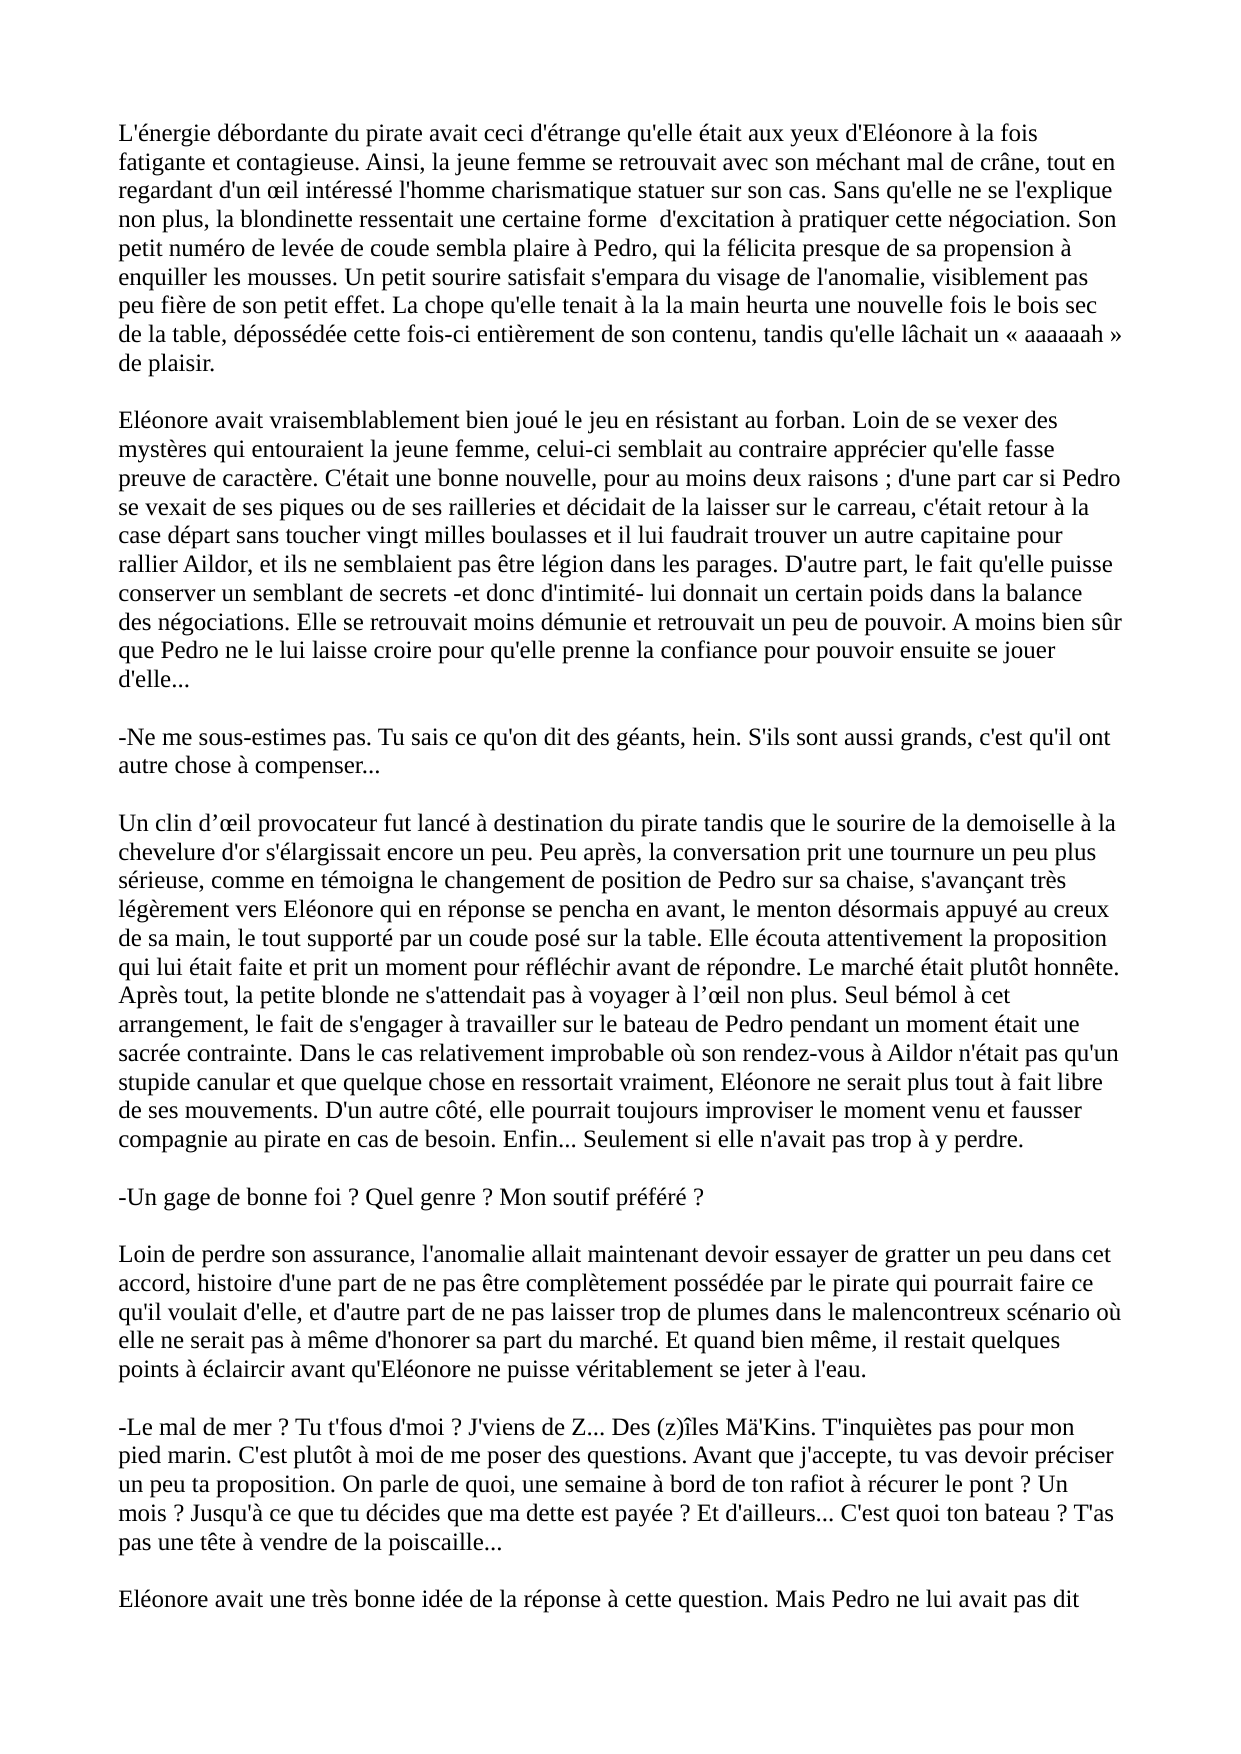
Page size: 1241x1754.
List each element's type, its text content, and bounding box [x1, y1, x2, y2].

text L'énergie débordante du pirate avait ceci d'étrange qu'elle était aux yeux d'Eléonore à la fois fatigante et contagieuse. Ainsi, la jeune femme se retrouvait avec son méchant mal de crâne, tout en regardant d'un œil intéressé l'homme charismatique statuer sur son cas. Sans qu'elle ne se l'explique non plus, la blondinette ressentait une certaine forme d'excitation à pratiquer cette négociation. Son petit numéro de levée de coude sembla plaire à Pedro, qui la félicita presque de sa propension à enquiller les mousses. Un petit sourire satisfait s'empara du visage de l'anomalie, visiblement pas peu fière de son petit effet. La chope qu'elle tenait à la la main heurta une nouvelle fois le bois sec de la table, dépossédée cette fois-ci entièrement de son contenu, tandis qu'elle lâchait un « aaaaaah » de plaisir. [118, 118, 1122, 377]
text Un clin d’œil provocateur fut lancé à destination du pirate tandis que le sourire de la demoiselle à la chevelure d'or s'élargissait encore un peu. Peu après, la conversation prit une tournure un peu plus sérieuse, comme en témoigna le changement de position de Pedro sur sa chaise, s'avançant très légèrement vers Eléonore qui en réponse se pencha en avant, le menton désormais appuyé au creux de sa main, le tout supporté par un coude posé sur la table. Elle écouta attentivement la proposition qui lui était faite et prit un moment pour réfléchir avant de répondre. Le marché était plutôt honnête. Après tout, la petite blonde ne s'attendait pas à voyager à l’œil non plus. Seul bémol à cet arrangement, le fait de s'engager à travailler sur le bateau de Pedro pendant un moment était une sacrée contrainte. Dans le cas relativement improbable où son rendez-vous à Aildor n'était pas qu'un stupide canular et que quelque chose en ressortait vraiment, Eléonore ne serait plus tout à fait libre de ses mouvements. D'un autre côté, elle pourrait toujours improviser le moment venu et fausser compagnie au pirate en cas de besoin. Enfin... Seulement si elle n'avait pas trop à y perdre. [118, 808, 1122, 1153]
text -Un gage de bonne foi ? Quel genre ? Mon soutif préféré ? [118, 1182, 1122, 1211]
text Eléonore avait une très bonne idée de la réponse à cette question. Mais Pedro ne lui avait pas dit [118, 1584, 1122, 1613]
text Loin de perdre son assurance, l'anomalie allait maintenant devoir essayer de gratter un peu dans cet accord, histoire d'une part de ne pas être complètement possédée par le pirate qui pourrait faire ce qu'il voulait d'elle, et d'autre part de ne pas laisser trop de plumes dans le malencontreux scénario où elle ne serait pas à même d'honorer sa part du marché. Et quand bien même, il restait quelques points à éclaircir avant qu'Eléonore ne puisse véritablement se jeter à l'eau. [118, 1239, 1122, 1383]
text Eléonore avait vraisemblablement bien joué le jeu en résistant au forban. Loin de se vexer des mystères qui entouraient la jeune femme, celui-ci semblait au contraire apprécier qu'elle fasse preuve de caractère. C'était une bonne nouvelle, pour au moins deux raisons ; d'une part car si Pedro se vexait de ses piques ou de ses railleries et décidait de la laisser sur le carreau, c'était retour à la case départ sans toucher vingt milles boulasses et il lui faudrait trouver un autre capitaine pour rallier Aildor, et ils ne semblaient pas être légion dans les parages. D'autre part, le fait qu'elle puisse conserver un semblant de secrets -et donc d'intimité- lui donnait un certain poids dans la balance des négociations. Elle se retrouvait moins démunie et retrouvait un peu de pouvoir. A moins bien sûr que Pedro ne le lui laisse croire pour qu'elle prenne la confiance pour pouvoir ensuite se jouer d'elle... [118, 406, 1122, 693]
text -Le mal de mer ? Tu t'fous d'moi ? J'viens de Z... Des (z)îles Mä'Kins. T'inquiètes pas pour mon pied marin. C'est plutôt à moi de me poser des questions. Avant que j'accepte, tu vas devoir préciser un peu ta proposition. On parle de quoi, une semaine à bord de ton rafiot à récurer le pont ? Un mois ? Jusqu'à ce que tu décides que ma dette est payée ? Et d'ailleurs... C'est quoi ton bateau ? T'as pas une tête à vendre de la poiscaille... [118, 1412, 1122, 1556]
text -Ne me sous-estimes pas. Tu sais ce qu'on dit des géants, hein. S'ils sont aussi grands, c'est qu'il ont autre chose à compenser... [118, 722, 1122, 779]
